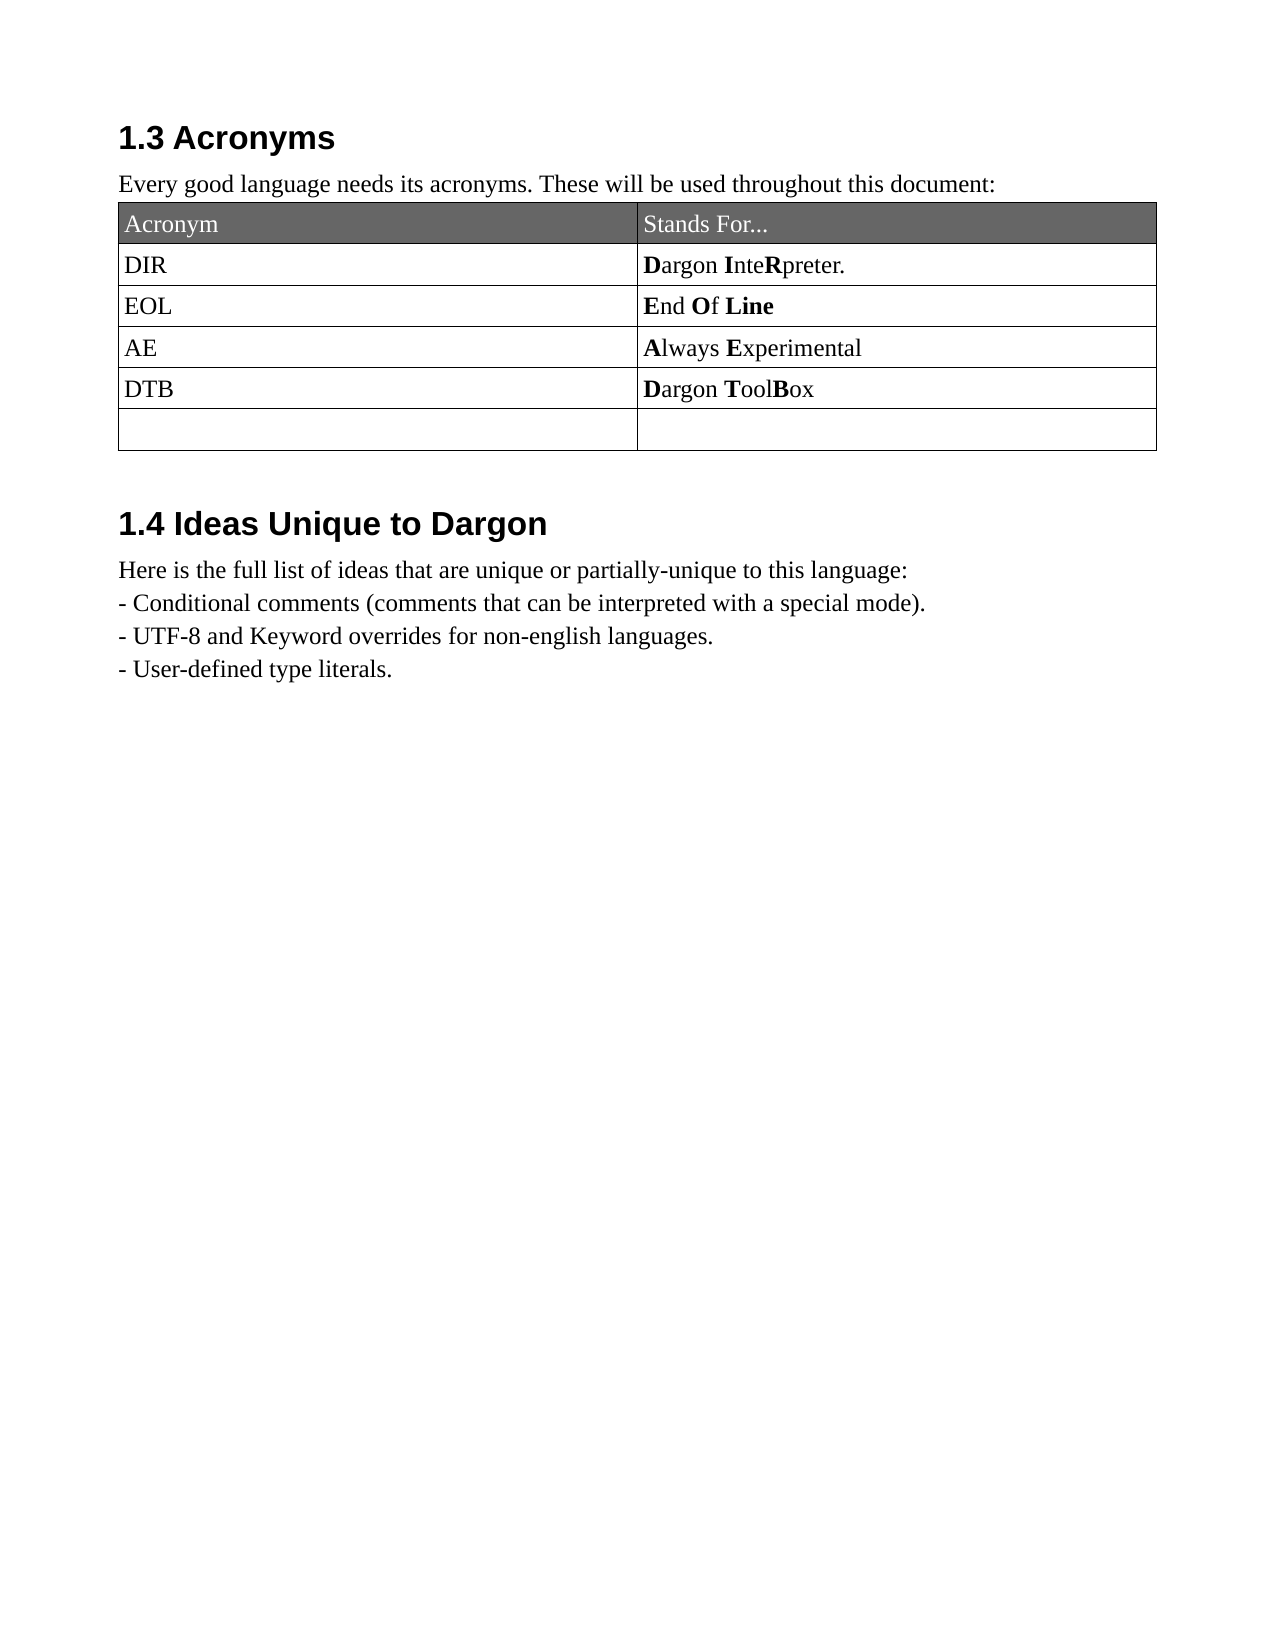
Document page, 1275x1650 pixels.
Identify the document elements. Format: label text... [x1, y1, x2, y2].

table_cell End Of Line [638, 286, 1156, 326]
table_cell DIR [119, 244, 637, 284]
table_cell [638, 409, 1156, 449]
table_cell AE [119, 327, 637, 367]
table_cell [119, 409, 637, 449]
table_cell EOL [119, 286, 637, 326]
table_cell Always Experimental [638, 327, 1156, 367]
table_header Stands For... [638, 203, 1156, 243]
text Every good language needs its acronyms. These will be used throughout this document: [118, 169, 1157, 198]
subtitle 1.4 Ideas Unique to Dargon [118, 504, 1157, 543]
table_cell Dargon InteRpreter. [638, 244, 1156, 284]
text - User-defined type literals. [118, 654, 1157, 683]
text - UTF-8 and Keyword overrides for non-english languages. [118, 621, 1157, 650]
table_cell Dargon ToolBox [638, 368, 1156, 408]
text Here is the full list of ideas that are unique or partially-unique to this language: [118, 555, 1157, 584]
table_header Acronym [119, 203, 637, 243]
subtitle 1.3 Acronyms [118, 118, 1157, 157]
text - Conditional comments (comments that can be interpreted with a special mode). [118, 588, 1157, 617]
table_cell DTB [119, 368, 637, 408]
